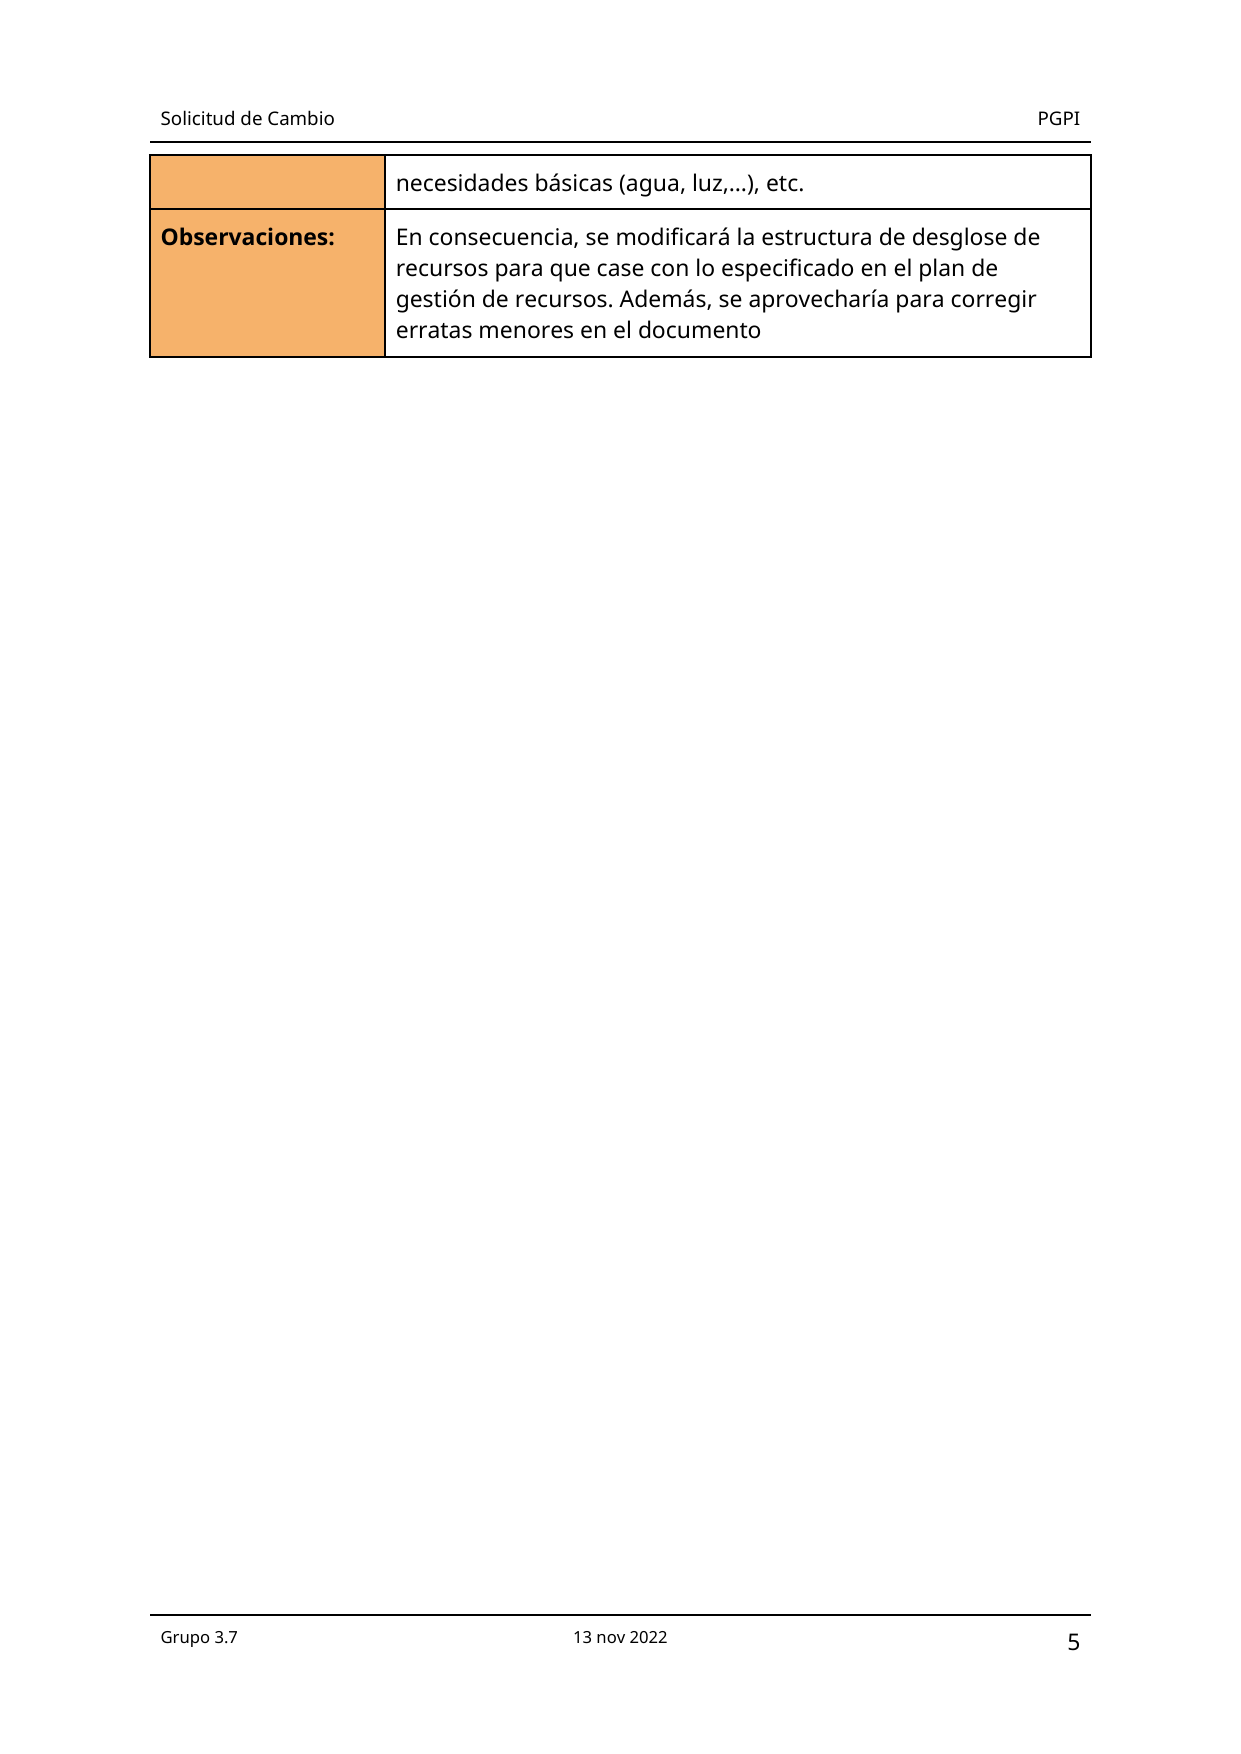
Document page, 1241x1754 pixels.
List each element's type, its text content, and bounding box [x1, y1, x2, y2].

table_cell Observaciones: [151, 210, 384, 356]
table_cell En consecuencia, se modificará la estructura de desglose de recursos para que case con lo especificado en el plan de gestión de recursos. Además, se aprovecharía para corregir erratas menores en el documento [386, 210, 1090, 356]
table_cell [151, 156, 384, 208]
table_cell necesidades básicas (agua, luz,…), etc. [386, 156, 1090, 208]
